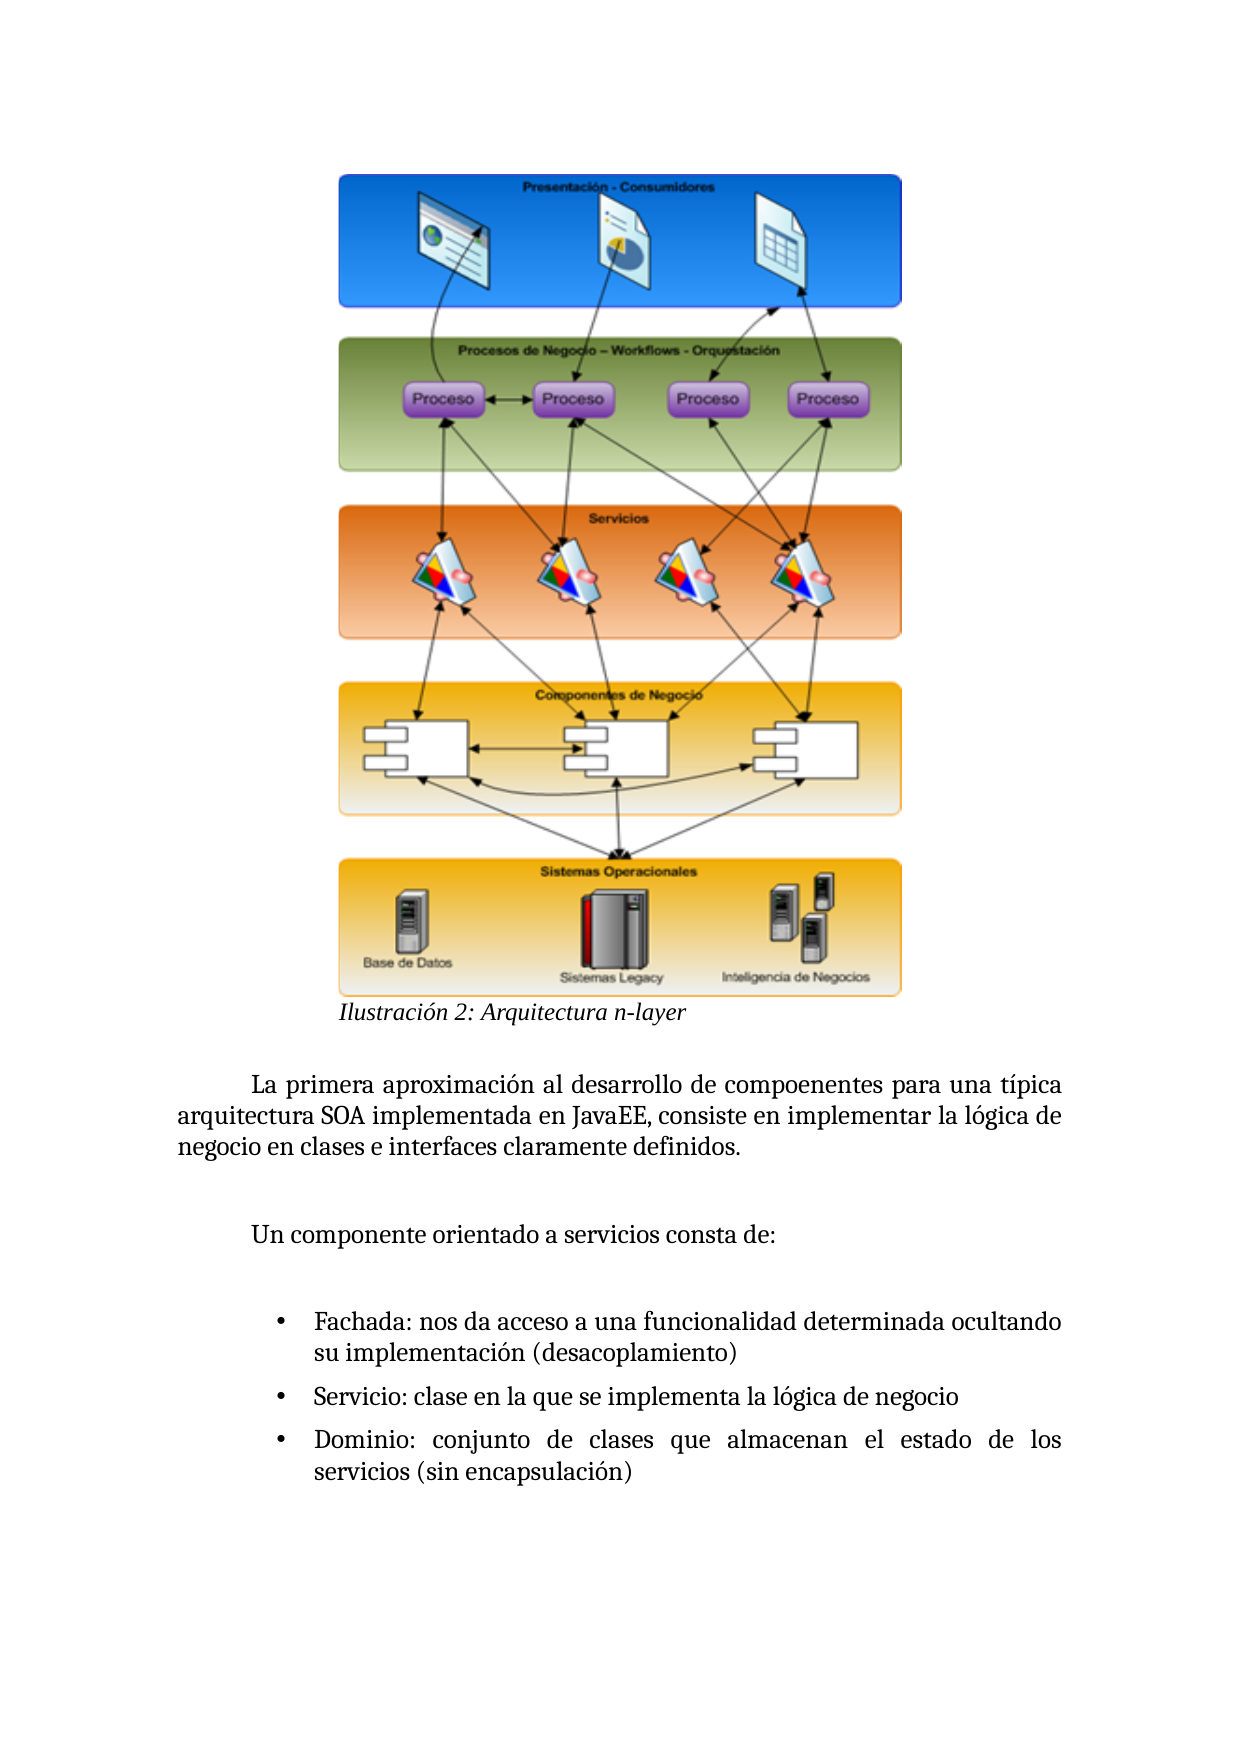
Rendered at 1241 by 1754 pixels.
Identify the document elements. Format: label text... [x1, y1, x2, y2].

text Un componente orientado a servicios consta de: [177, 1219, 1063, 1250]
list Fachada: nos da acceso a una funcionalidad determinada ocultando su implementación (desacoplamiento) [276, 1306, 1063, 1368]
picture [338, 174, 902, 997]
list Dominio: conjunto de clases que almacenan el estado de los servicios (sin encapsulación) [276, 1424, 1063, 1487]
list Servicio: clase en la que se implementa la lógica de negocio [276, 1381, 1063, 1412]
text La primera aproximación al desarrollo de compoenentes para una típica arquitectura SOA implementada en JavaEE, consiste en implementar la lógica de negocio en clases e interfaces claramente definidos. [177, 1069, 1063, 1162]
text Ilustración 2: Arquitectura n-layer [338, 997, 902, 1025]
